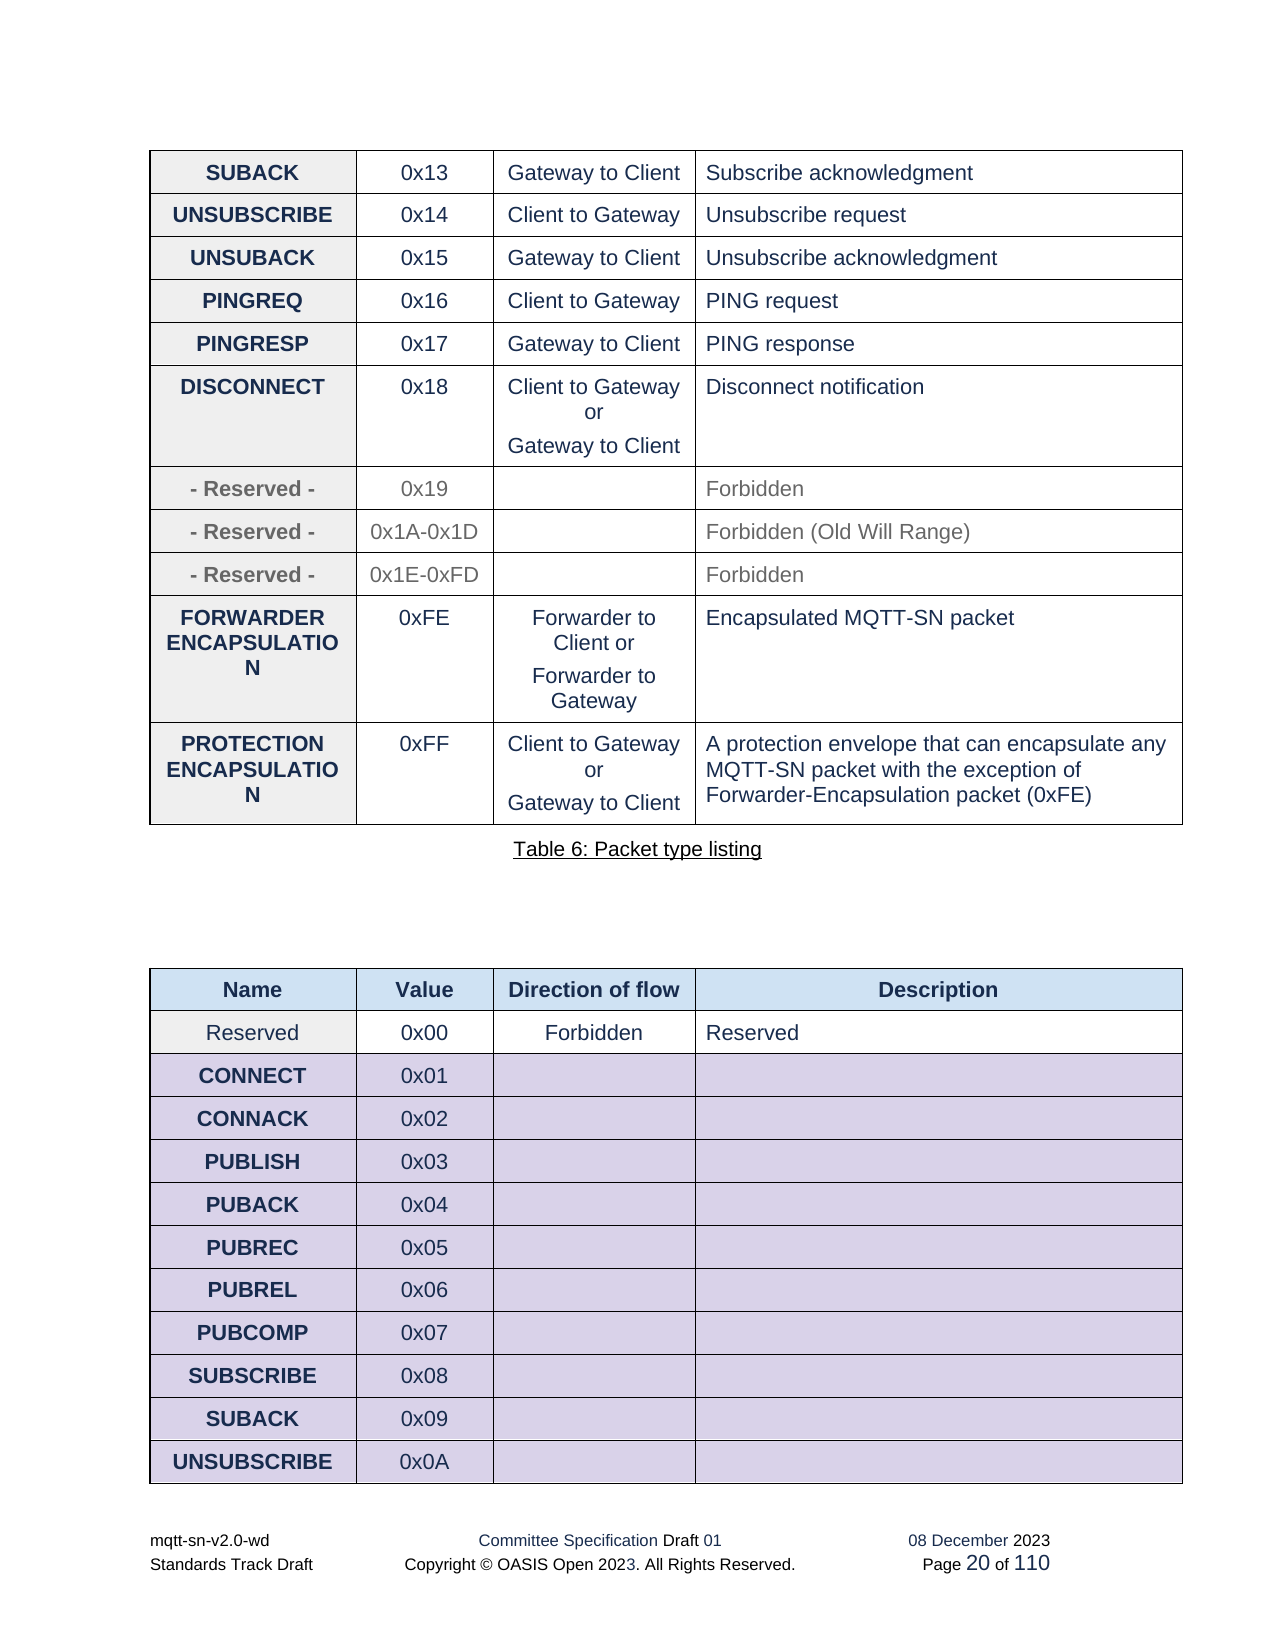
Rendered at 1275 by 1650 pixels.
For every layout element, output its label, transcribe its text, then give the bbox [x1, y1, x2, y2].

table_cell PROTECTION ENCAPSULATION [151, 723, 356, 823]
table_cell Gateway to Client [494, 237, 695, 279]
table_cell - Reserved - [151, 553, 356, 595]
table_cell - Reserved - [151, 510, 356, 552]
table_cell UNSUBSCRIBE [151, 194, 356, 236]
table_cell [494, 1398, 695, 1439]
table_cell [494, 1355, 695, 1397]
table_cell PING request [696, 280, 1182, 322]
table_cell UNSUBACK [151, 237, 356, 279]
table_cell SUBACK [151, 1398, 356, 1439]
table_cell [494, 1312, 695, 1354]
table_cell Forwarder to Client or Forwarder to Gateway [494, 596, 695, 722]
table_cell 0x00 [357, 1011, 493, 1053]
table_cell PUBCOMP [151, 1312, 356, 1354]
table_cell PINGRESP [151, 323, 356, 364]
table_cell 0x15 [357, 237, 493, 279]
table_header Direction of flow [494, 969, 695, 1010]
table_cell FORWARDER ENCAPSULATION [151, 596, 356, 722]
table_cell 0x04 [357, 1183, 493, 1225]
table_cell [494, 1226, 695, 1268]
table_cell Forbidden (Old Will Range) [696, 510, 1182, 552]
table_cell 0x14 [357, 194, 493, 236]
table_cell [696, 1312, 1182, 1354]
table_cell 0x1E-0xFD [357, 553, 493, 595]
table_cell 0x07 [357, 1312, 493, 1354]
table_cell PUBACK [151, 1183, 356, 1225]
table_cell 0x09 [357, 1398, 493, 1439]
table_cell 0x08 [357, 1355, 493, 1397]
table_cell [696, 1054, 1182, 1096]
table_cell [494, 1140, 695, 1182]
table_cell Encapsulated MQTT-SN packet [696, 596, 1182, 722]
table_cell 0x06 [357, 1269, 493, 1311]
table_cell Forbidden [696, 553, 1182, 595]
table_cell [494, 1441, 695, 1482]
table_cell PUBREL [151, 1269, 356, 1311]
table_cell 0xFF [357, 723, 493, 823]
table_header Value [357, 969, 493, 1010]
table_cell 0x03 [357, 1140, 493, 1182]
table_cell Client to Gateway [494, 194, 695, 236]
table_cell Unsubscribe request [696, 194, 1182, 236]
table_cell PUBREC [151, 1226, 356, 1268]
table_cell SUBSCRIBE [151, 1355, 356, 1397]
table_cell CONNACK [151, 1097, 356, 1139]
table_cell Client to Gateway or Gateway to Client [494, 723, 695, 823]
table_cell 0x17 [357, 323, 493, 364]
table_cell 0x18 [357, 366, 493, 466]
table_cell [696, 1398, 1182, 1439]
table_cell SUBACK [151, 151, 356, 193]
table_cell [696, 1097, 1182, 1139]
table_cell A protection envelope that can encapsulate any MQTT-SN packet with the exception of Forwarder-Encapsulation packet (0xFE) [696, 723, 1182, 823]
table_cell 0x01 [357, 1054, 493, 1096]
table_cell 0x13 [357, 151, 493, 193]
table_cell Forbidden [696, 467, 1182, 509]
table_header Description [696, 969, 1182, 1010]
table_cell CONNECT [151, 1054, 356, 1096]
table_cell [696, 1140, 1182, 1182]
table_cell [494, 510, 695, 552]
table_cell [696, 1226, 1182, 1268]
table_cell Gateway to Client [494, 323, 695, 364]
table_cell 0x05 [357, 1226, 493, 1268]
table_cell [494, 467, 695, 509]
table_cell PINGREQ [151, 280, 356, 322]
table_cell [494, 1054, 695, 1096]
table_cell 0x16 [357, 280, 493, 322]
table_cell 0x0A [357, 1441, 493, 1482]
table_cell Unsubscribe acknowledgment [696, 237, 1182, 279]
table_cell Subscribe acknowledgment [696, 151, 1182, 193]
table_cell Gateway to Client [494, 151, 695, 193]
table_cell Client to Gateway [494, 280, 695, 322]
table_cell [494, 1183, 695, 1225]
table_cell Client to Gateway or Gateway to Client [494, 366, 695, 466]
table_cell Reserved [151, 1011, 356, 1053]
table_cell 0x19 [357, 467, 493, 509]
table_cell [696, 1269, 1182, 1311]
table_cell [494, 553, 695, 595]
table_cell Forbidden [494, 1011, 695, 1053]
table_cell 0xFE [357, 596, 493, 722]
table_cell Disconnect notification [696, 366, 1182, 466]
table_header Name [151, 969, 356, 1010]
text Table 6: Packet type listing [150, 837, 1125, 861]
table_cell [696, 1441, 1182, 1482]
table_cell [696, 1183, 1182, 1225]
table_cell 0x02 [357, 1097, 493, 1139]
table_cell [696, 1355, 1182, 1397]
table_cell PUBLISH [151, 1140, 356, 1182]
table_cell 0x1A-0x1D [357, 510, 493, 552]
table_cell PING response [696, 323, 1182, 364]
table_cell UNSUBSCRIBE [151, 1441, 356, 1482]
table_cell DISCONNECT [151, 366, 356, 466]
table_cell - Reserved - [151, 467, 356, 509]
table_cell [494, 1097, 695, 1139]
table_cell [494, 1269, 695, 1311]
table_cell Reserved [696, 1011, 1182, 1053]
